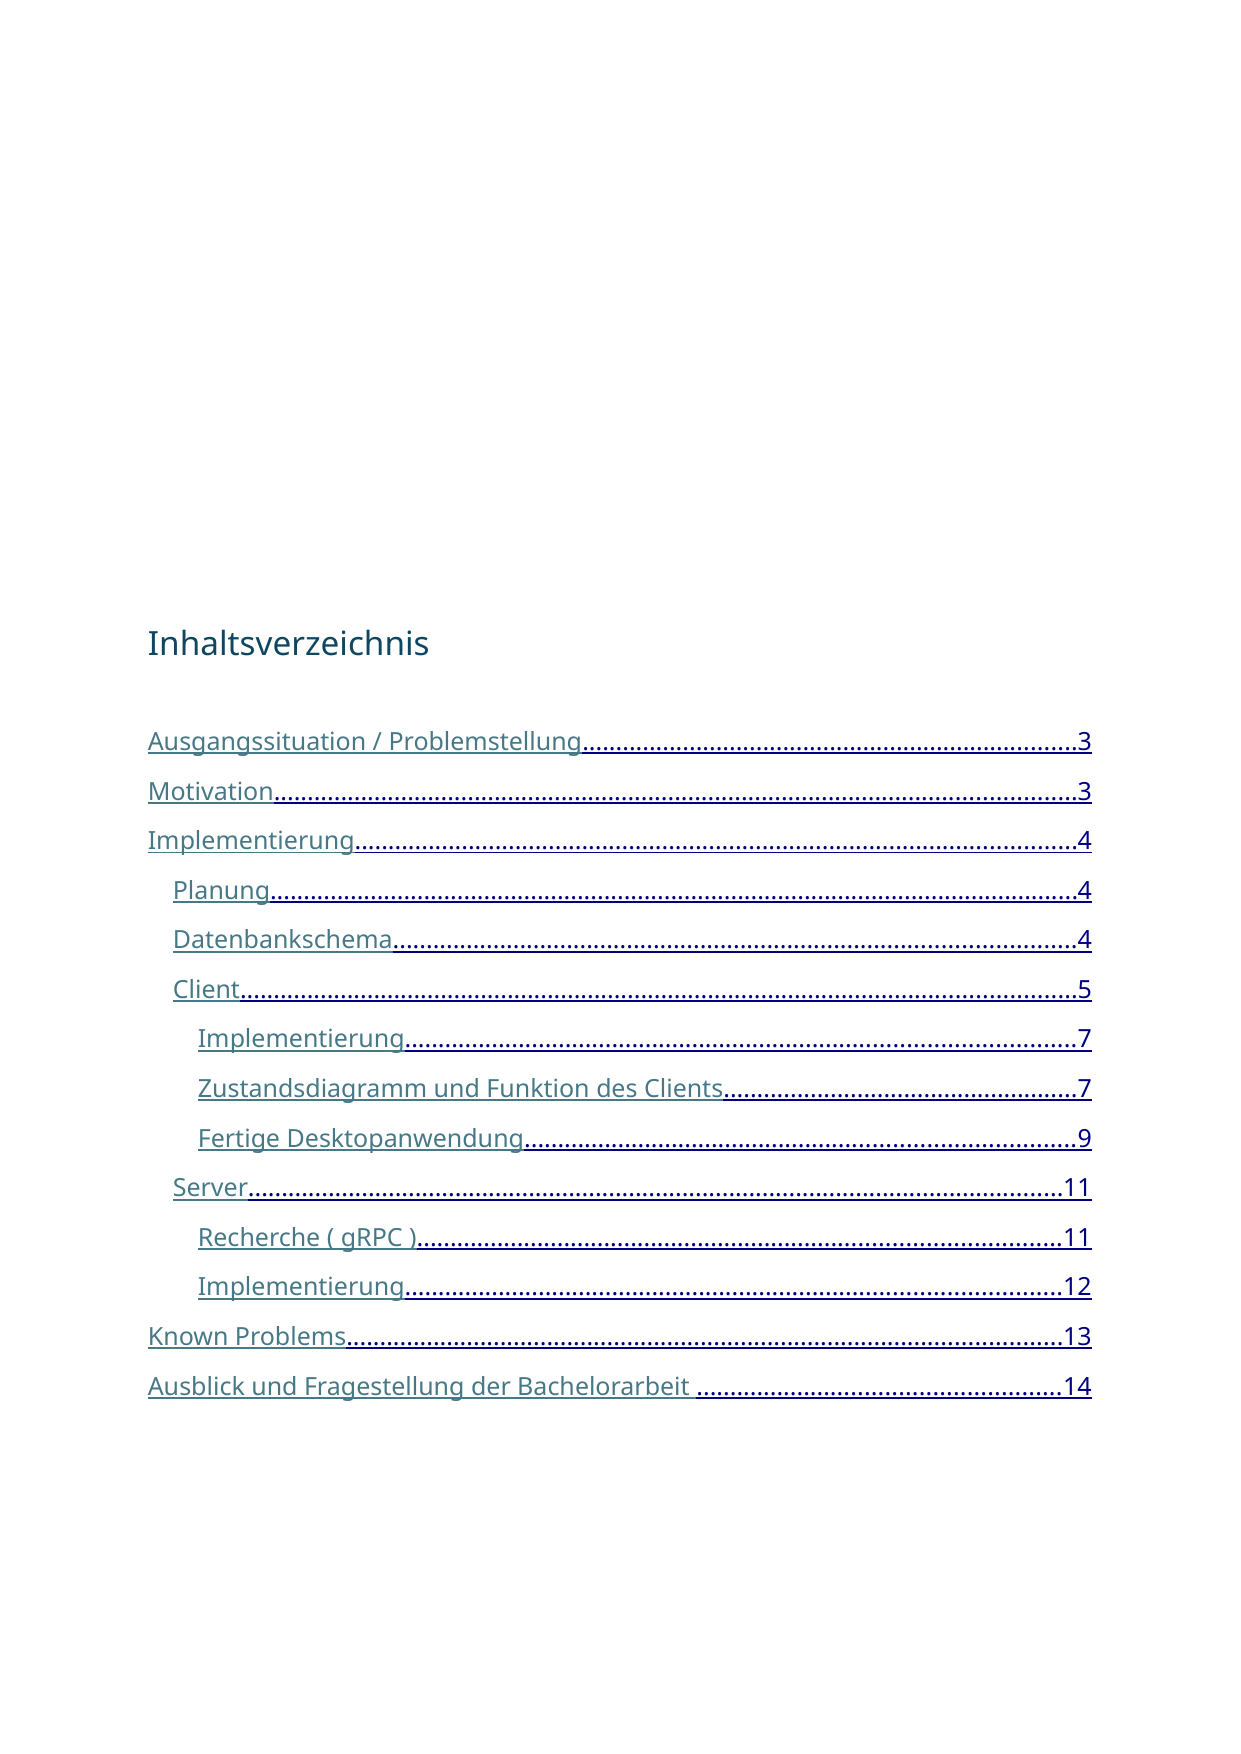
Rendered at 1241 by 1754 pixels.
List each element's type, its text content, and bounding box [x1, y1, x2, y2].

text Known Problems 13 [148, 1319, 1093, 1353]
text Recherche ( gRPC ) 11 [198, 1219, 1093, 1253]
text Motivation 3 [148, 773, 1093, 807]
text Datenbankschema 4 [173, 922, 1093, 956]
text Planung 4 [173, 872, 1093, 906]
text Server 11 [173, 1170, 1093, 1204]
text Ausgangssituation / Problemstellung 3 [148, 724, 1093, 758]
text Implementierung 7 [198, 1021, 1093, 1055]
text Zustandsdiagramm und Funktion des Clients 7 [198, 1071, 1093, 1105]
text Fertige Desktopanwendung 9 [198, 1120, 1093, 1154]
text Implementierung 4 [148, 823, 1093, 857]
text Inhaltsverzeichnis [148, 619, 1093, 665]
text Implementierung 12 [198, 1269, 1093, 1303]
text Ausblick und Fragestellung der Bachelorarbeit 14 [148, 1368, 1093, 1402]
text Client 5 [173, 972, 1093, 1006]
